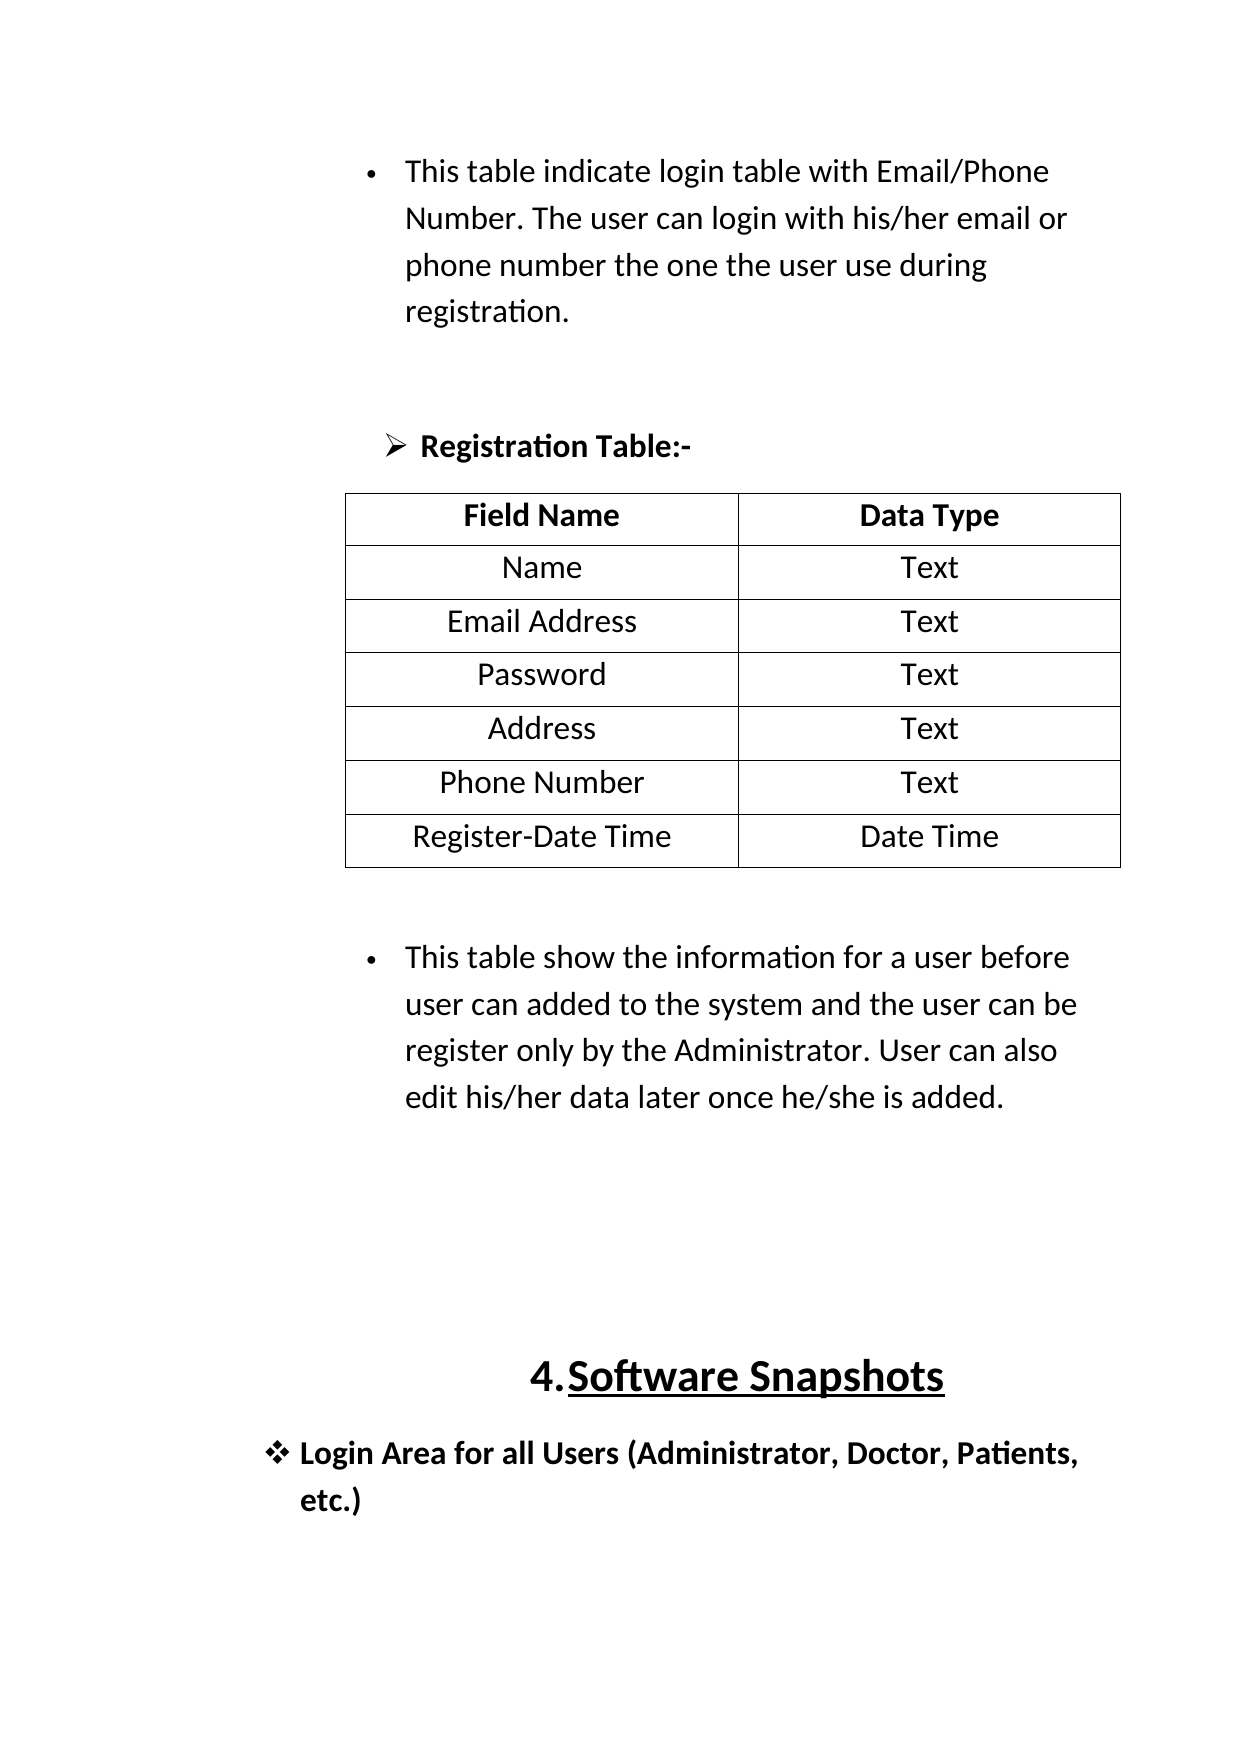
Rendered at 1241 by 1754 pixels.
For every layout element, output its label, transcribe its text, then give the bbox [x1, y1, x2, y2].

table_header Data Type [739, 494, 1120, 545]
table_cell Address [346, 707, 738, 760]
table_cell Text [739, 653, 1120, 706]
table_cell Name [346, 546, 738, 598]
table_cell Text [739, 600, 1120, 652]
table_cell Text [739, 546, 1120, 598]
list This table show the information for a user before user can added to the system and the user can be register only by the Administrator. User can also edit his/her data later once he/she is added. [367, 936, 1090, 1117]
table_cell Password [346, 653, 738, 706]
list Software Snapshots [384, 1347, 1090, 1403]
table_header Field Name [346, 494, 738, 545]
list This table indicate login table with Email/Phone Number. The user can login with his/her email or phone number the one the user use during registration. [367, 150, 1090, 331]
table_cell Date Time [739, 815, 1120, 867]
table_cell Phone Number [346, 761, 738, 813]
list Login Area for all Users (Administrator, Doctor, Patients, etc.) [262, 1432, 1090, 1519]
table_cell Register-Date Time [346, 815, 738, 867]
list Registration Table:- [383, 426, 1090, 466]
table_cell Text [739, 707, 1120, 760]
table_cell Email Address [346, 600, 738, 652]
table_cell Text [739, 761, 1120, 813]
